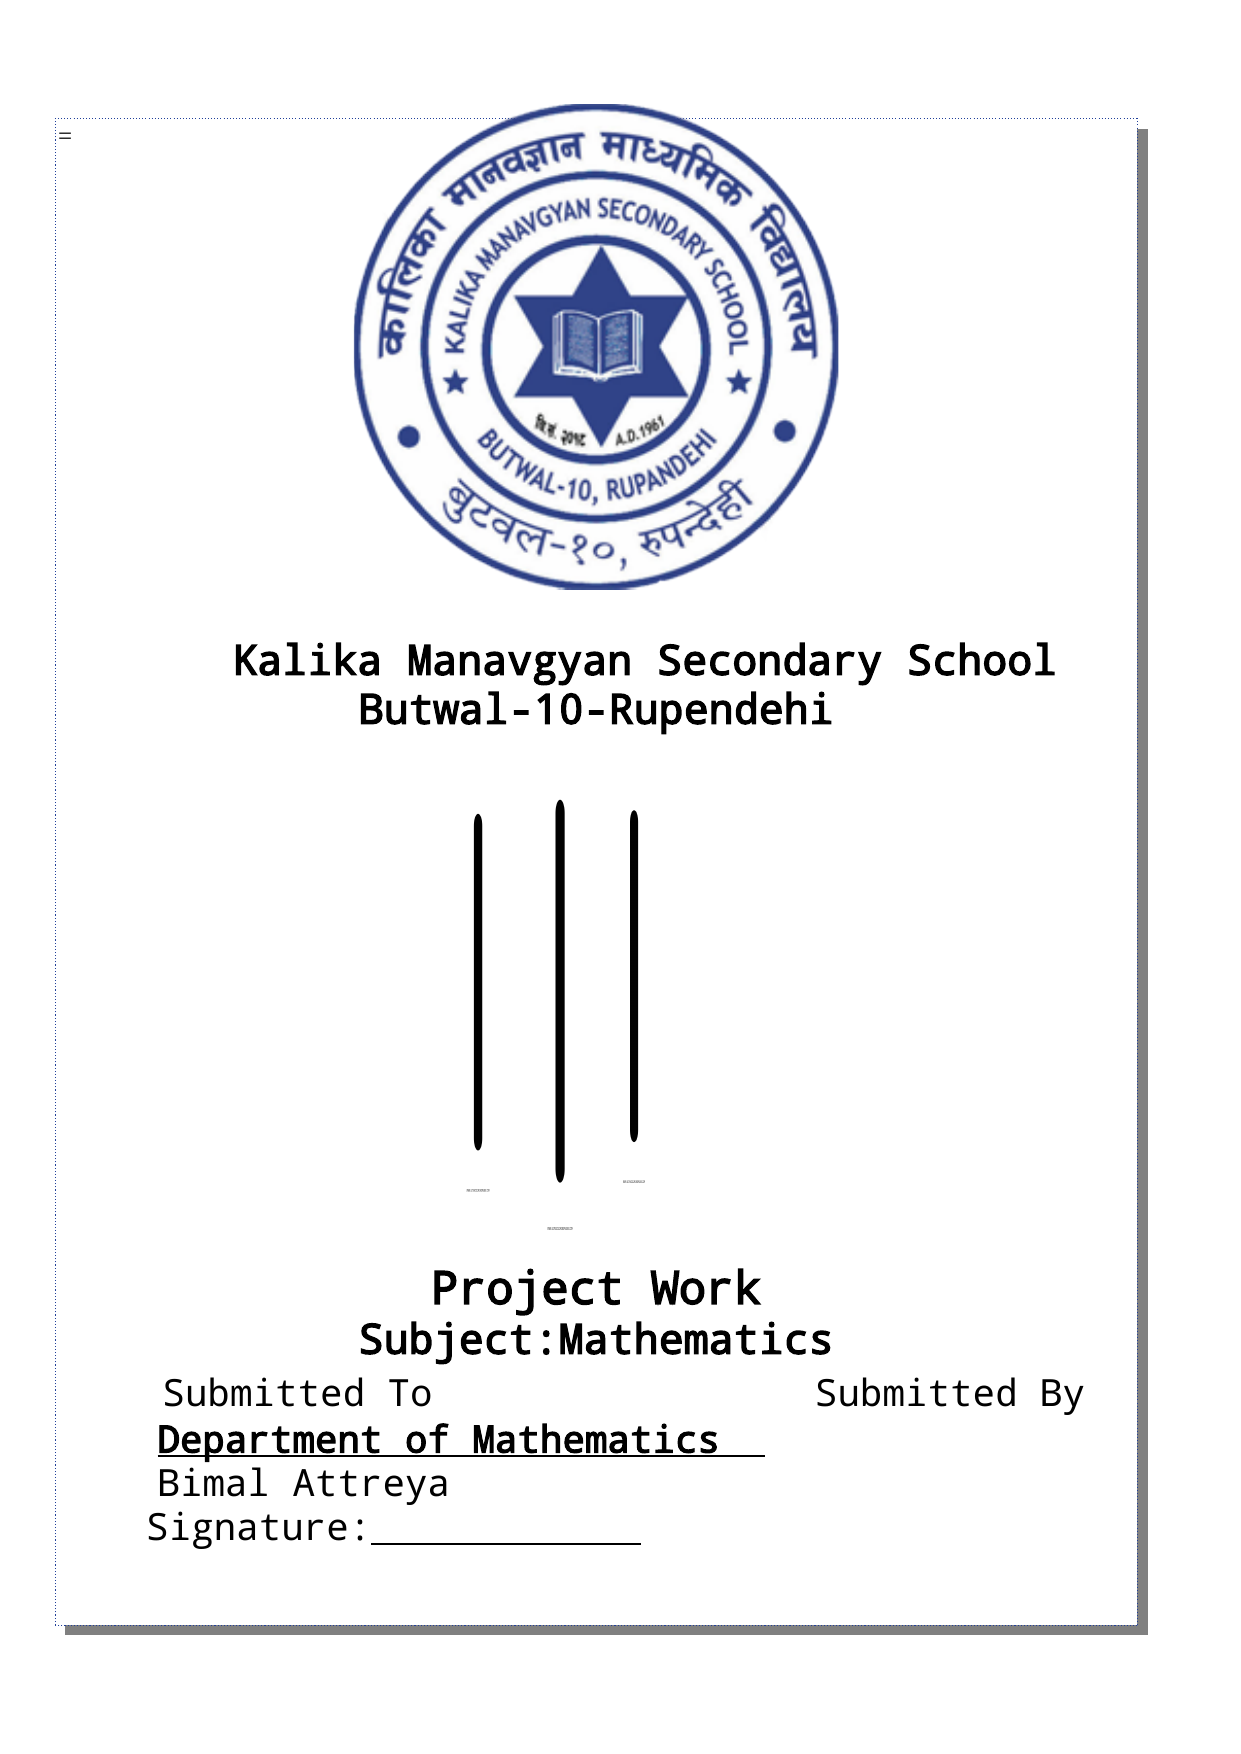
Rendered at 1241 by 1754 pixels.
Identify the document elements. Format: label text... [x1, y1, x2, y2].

picture [409, 745, 711, 1237]
text Signature: [58, 1506, 1134, 1549]
text Project Work [58, 1261, 1134, 1315]
text Subject:Mathematics [58, 1315, 1134, 1364]
picture [353, 104, 839, 590]
text Kalika Manavgyan Secondary School [0, 636, 1134, 685]
text Butwal-10-Rupendehi [58, 685, 1134, 734]
text Submitted To Submitted By Department of Mathematics [58, 1364, 1134, 1462]
text Bimal Attreya [58, 1462, 1134, 1506]
